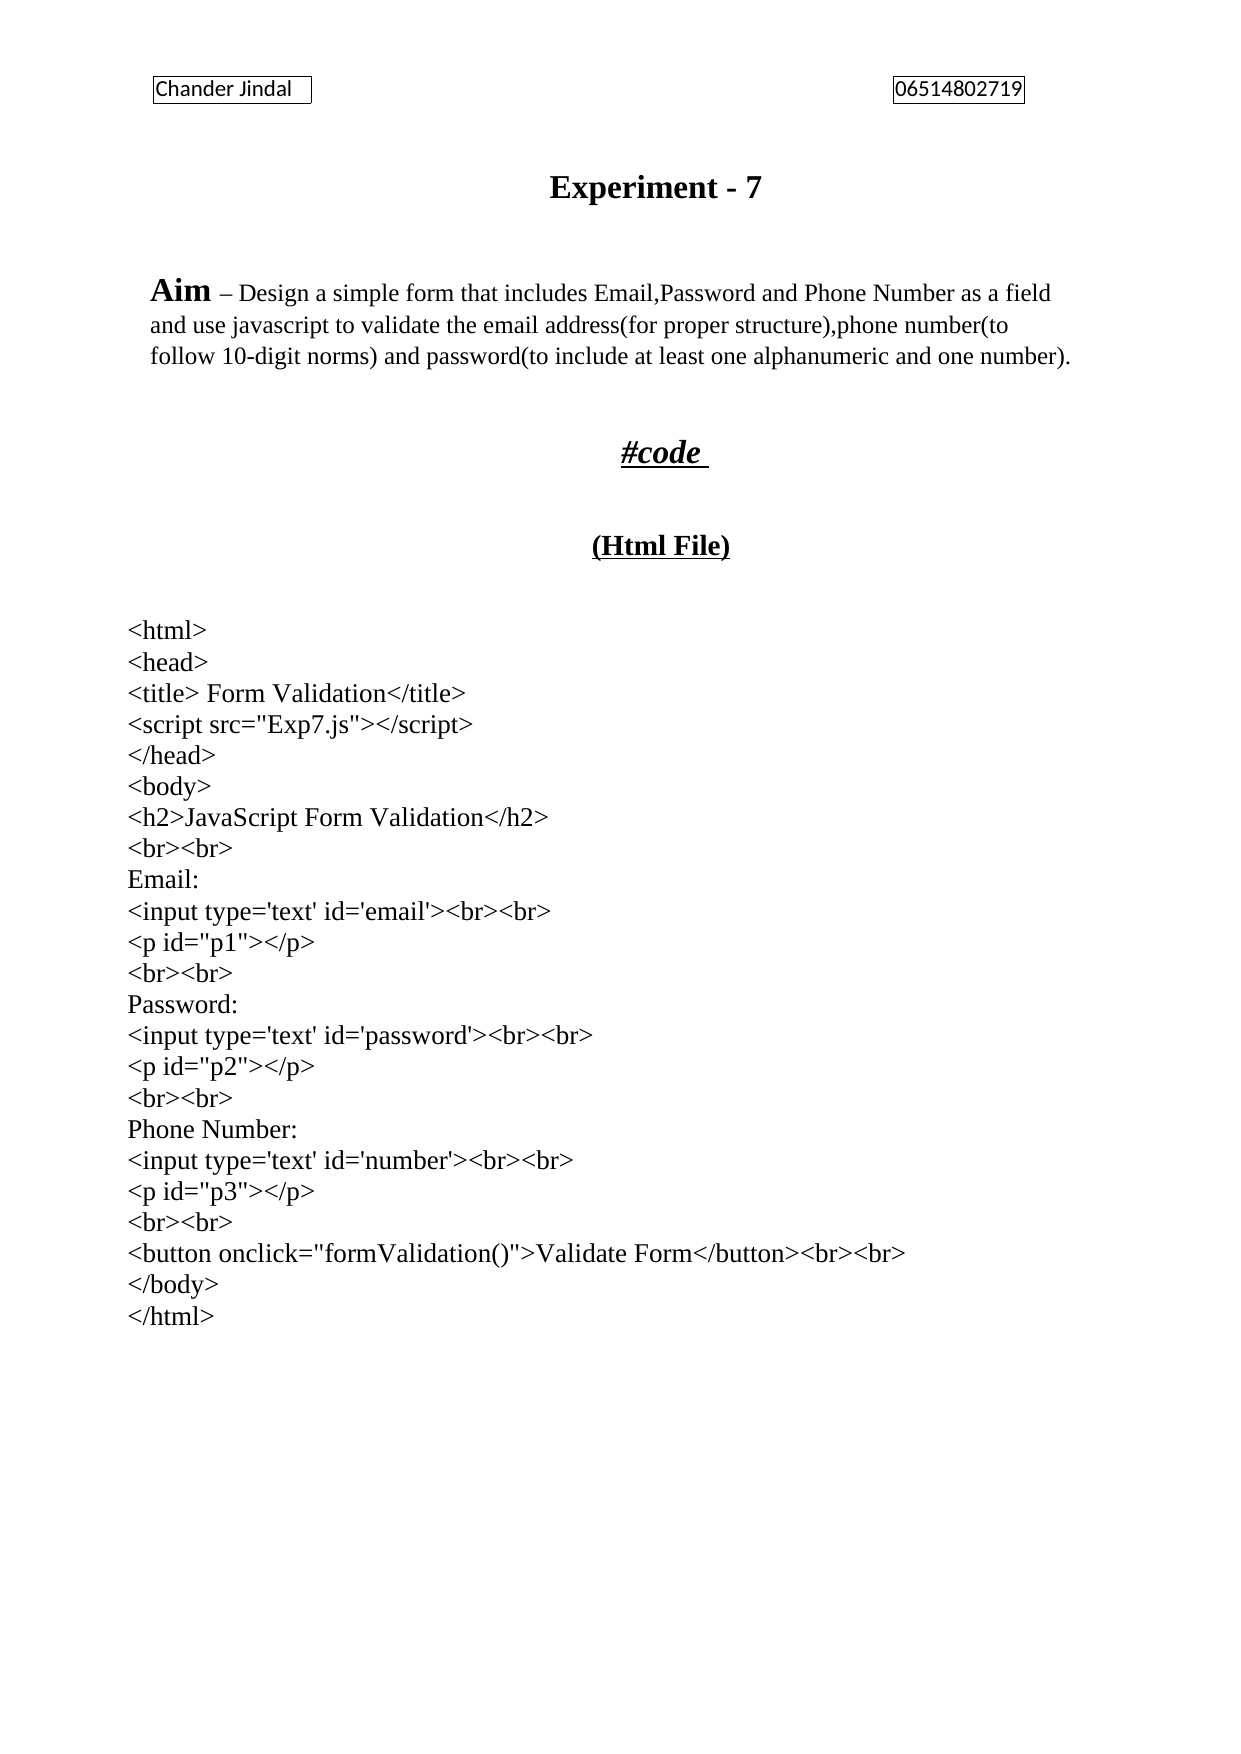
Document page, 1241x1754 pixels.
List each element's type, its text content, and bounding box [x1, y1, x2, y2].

text Aim – Design a simple form that includes Email,Password and Phone Number as a field and use javascript to validate the email address(for proper structure),phone number(to follow 10-digit norms) and password(to include at least one alphanumeric and one number). [150, 270, 1080, 370]
text <button onclick="formValidation()">Validate Form</button><br><br> [127, 1237, 1171, 1268]
text <h2>JavaScript Form Validation</h2> [127, 801, 1171, 832]
text <html> [127, 614, 1171, 646]
text Experiment - 7 [481, 168, 830, 206]
text Email: [127, 864, 1171, 895]
text <input type='text' id='number'><br><br> [127, 1144, 1171, 1175]
text <br><br> [127, 1206, 1171, 1237]
text <head> [127, 646, 1171, 677]
text <input type='text' id='email'><br><br> [127, 895, 1171, 926]
text <p id="p1"></p> [127, 926, 1171, 957]
text <br><br> [127, 832, 1171, 864]
text Phone Number: [127, 1113, 1171, 1144]
text <br><br> [127, 1082, 1171, 1113]
text </html> [127, 1300, 1171, 1331]
text (Html File) [150, 528, 1171, 562]
text <title> Form Validation</title> [127, 677, 1171, 708]
text Password: [127, 988, 1171, 1019]
subtitle #code [150, 433, 1171, 471]
text <br><br> [127, 957, 1171, 988]
text <script src="Exp7.js"></script> [127, 708, 1171, 739]
text <p id="p2"></p> [127, 1051, 1171, 1082]
text <p id="p3"></p> [127, 1175, 1171, 1206]
text </body> [127, 1268, 1171, 1300]
text <body> [127, 770, 1171, 801]
text <input type='text' id='password'><br><br> [127, 1019, 1171, 1051]
text </head> [127, 739, 1171, 770]
